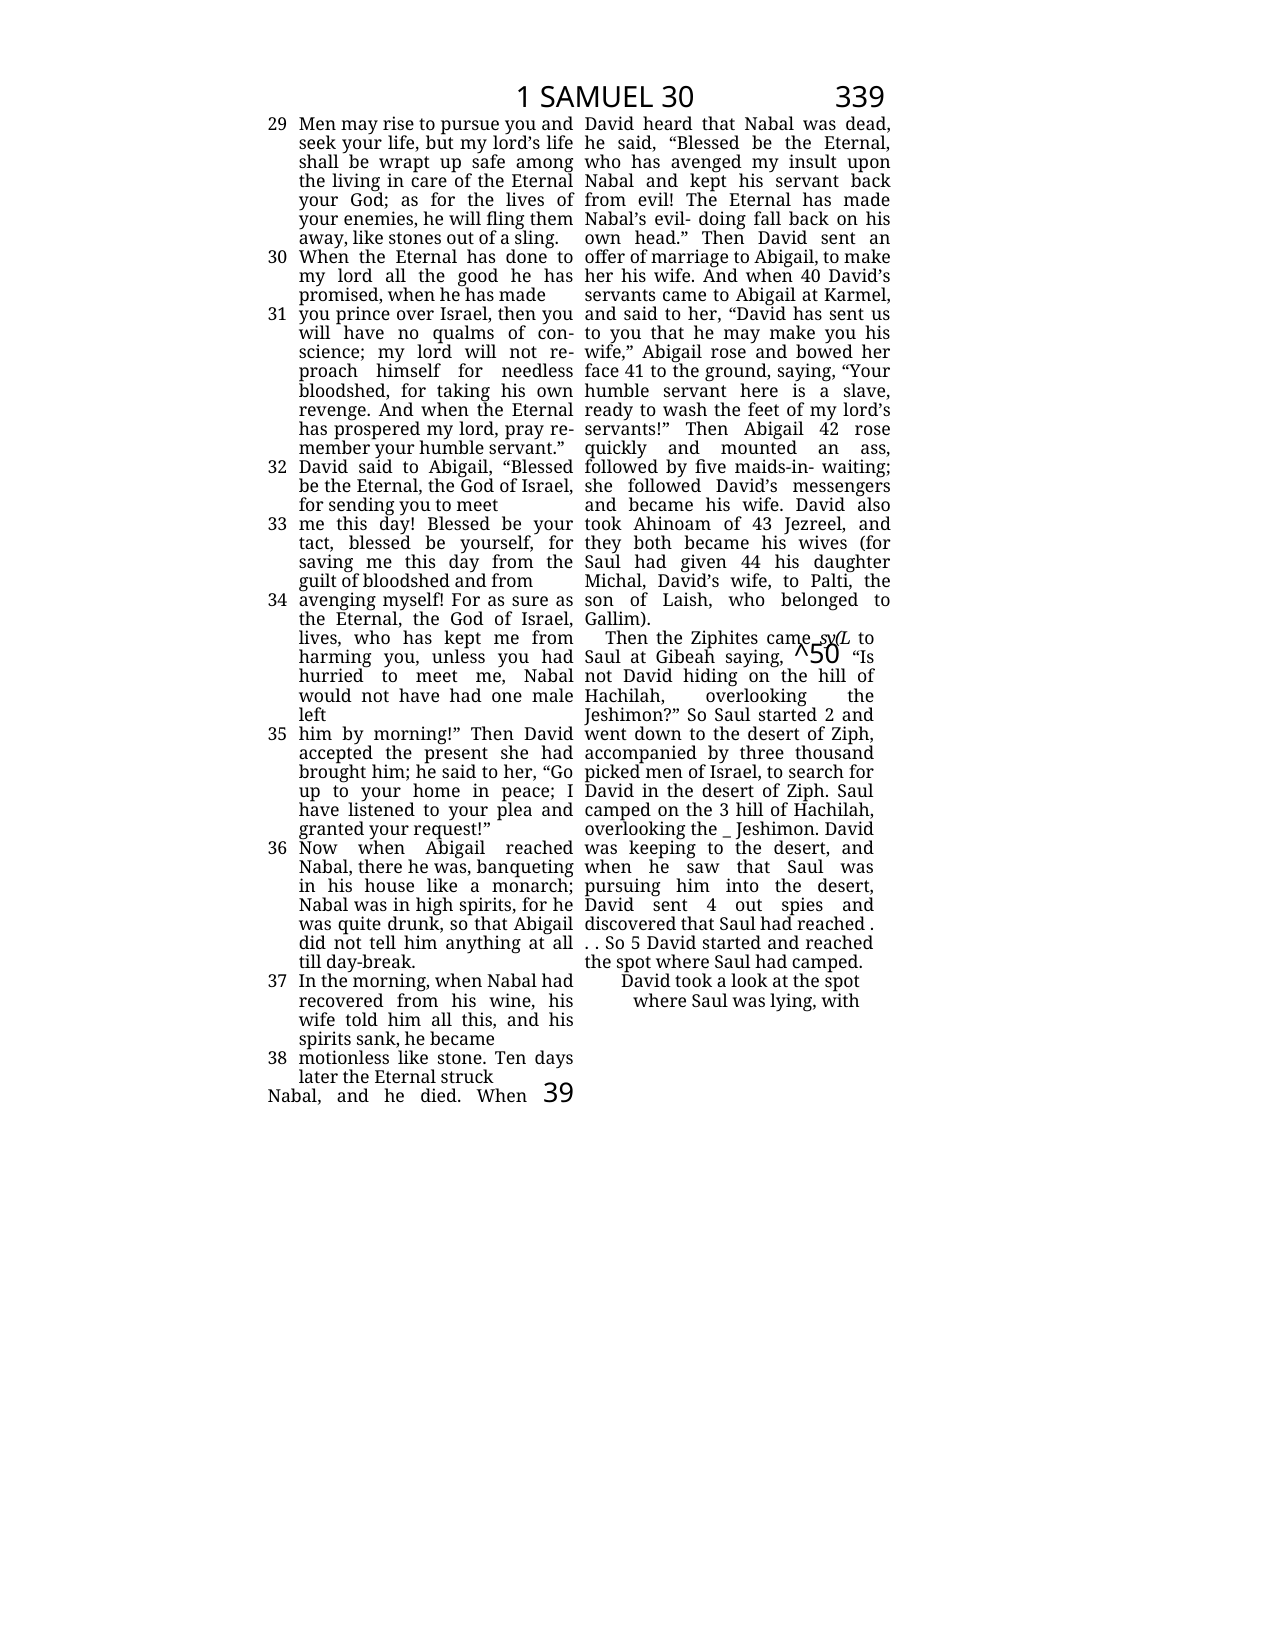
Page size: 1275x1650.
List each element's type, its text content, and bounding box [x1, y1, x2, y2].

list David said to Abigail, “Blessed be the Eternal, the God of Israel, for sending you to meet [267, 458, 574, 515]
list motionless like stone. Ten days later the Eternal struck [267, 1049, 574, 1087]
text Then the Ziphites came sy(L to Saul at Gibeah saying, ^50 “Is not David hiding on the hill of Hachilah, overlooking the Jeshimon?” So Saul started 2 and went down to the desert of Ziph, accompanied by three thousand picked men of Israel, to search for David in the desert of Ziph. Saul camped on the 3 hill of Hachilah, overlooking the _ Jeshimon. David was keeping to the desert, and when he saw that Saul was pursuing him into the desert, David sent 4 out spies and discovered that Saul had reached . . . So 5 David started and reached the spot where Saul had camped. [584, 629, 874, 973]
text David heard that Nabal was dead, he said, “Blessed be the Eternal, who has avenged my insult upon Nabal and kept his servant back from evil! The Eternal has made Nabal’s evil- doing fall back on his own head.” Then David sent an offer of marriage to Abigail, to make her his wife. And when 40 David’s servants came to Abi­gail at Karmel, and said to her, “David has sent us to you that he may make you his wife,” Abigail rose and bowed her face 41 to the ground, saying, “Your humble servant here is a slave, ready to wash the feet of my lord’s servants!” Then Abigail 42 rose quickly and mounted an ass, followed by five maids-in- waiting; she followed David’s messengers and became his wife. David also took Ahinoam of 43 Jezreel, and they both became his wives (for Saul had given 44 his daughter Michal, David’s wife, to Palti, the son of Laish, who belonged to Gallim). [584, 115, 891, 629]
list Now when Abigail reached Nabal, there he was, ban­queting in his house like a monarch; Nabal was in high spirits, for he was quite drunk, so that Abigail did not tell him anything at all till day-break. [267, 839, 574, 973]
list In the morning, when Nabal had recovered from his wine, his wife told him all this, and his spirits sank, he became [267, 973, 574, 1049]
text Nabal, and he died. When 39 [267, 1087, 574, 1106]
list you prince over Israel, then you will have no qualms of con­science; my lord will not re­proach himself for needless bloodshed, for taking his own revenge. And when the Eternal has prospered my lord, pray re­member your humble servant.” [267, 306, 574, 458]
list him by morning!” Then David accepted the present she had brought him; he said to her, “Go up to your home in peace; I have listened to your plea and granted your request!” [267, 725, 574, 839]
text David took a look at the spot where Saul was lying, with [584, 973, 860, 1011]
list Men may rise to pursue you and seek your life, but my lord’s life shall be wrapt up safe among the living in care of the Eternal your God; as for the lives of your enemies, he will fling them away, like stones out of a sling. [267, 115, 574, 248]
list avenging myself! For as sure as the Eternal, the God of Israel, lives, who has kept me from harming you, unless you had hurried to meet me, Nabal would not have had one male left [267, 591, 574, 725]
list me this day! Blessed be your tact, blessed be yourself, for saving me this day from the guilt of bloodshed and from [267, 515, 574, 591]
list When the Eternal has done to my lord all the good he has promised, when he has made [267, 248, 574, 306]
